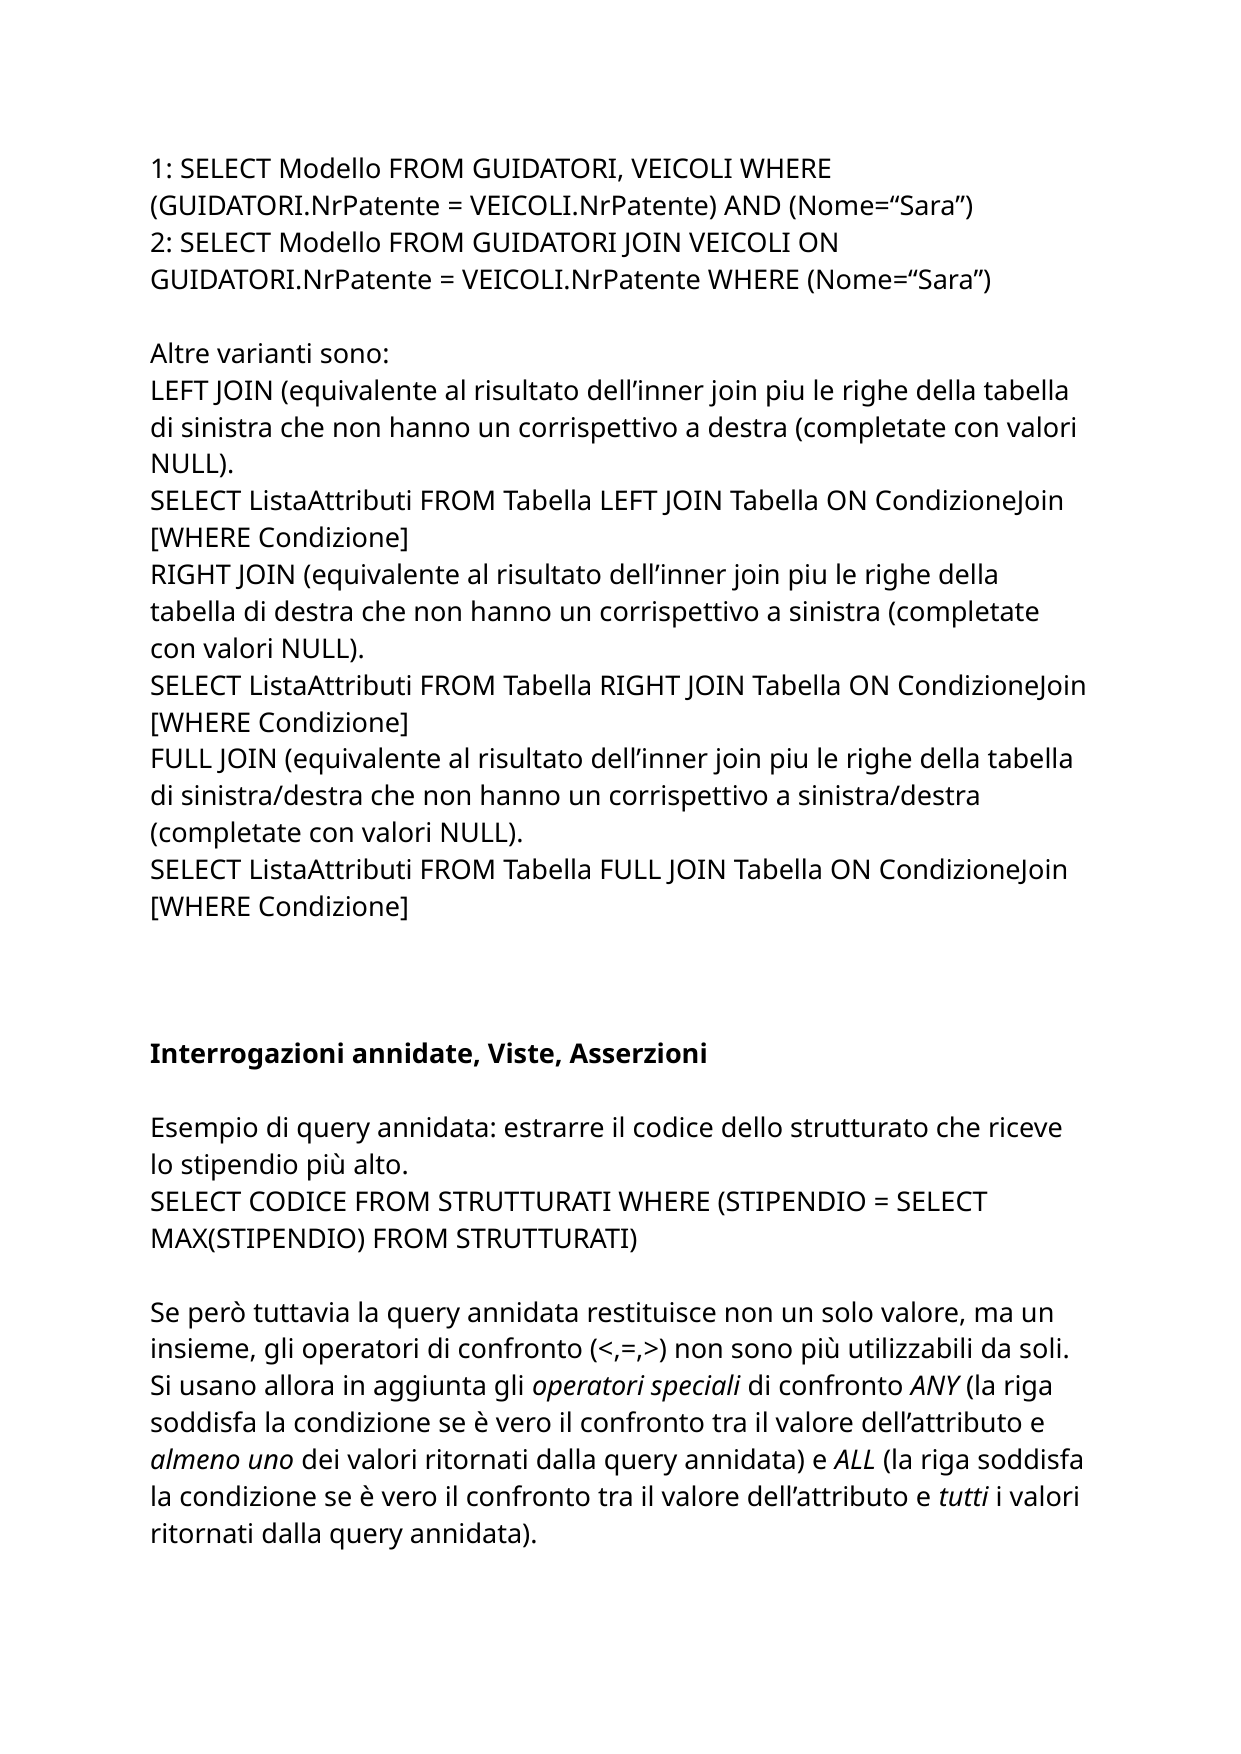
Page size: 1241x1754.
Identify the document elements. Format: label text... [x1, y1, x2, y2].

text Interrogazioni annidate, Viste, Asserzioni [150, 1035, 1090, 1072]
text Se però tuttavia la query annidata restituisce non un solo valore, ma un insieme, gli operatori di confronto (<,=,>) non sono più utilizzabili da soli. Si usano allora in aggiunta gli operatori speciali di confronto ANY (la riga soddisfa la condizione se è vero il confronto tra il valore dell’attributo e almeno uno dei valori ritornati dalla query annidata) e ALL (la riga soddisfa la condizione se è vero il confronto tra il valore dell’attributo e tutti i valori ritornati dalla query annidata). [150, 1293, 1090, 1551]
text 2: SELECT Modello FROM GUIDATORI JOIN VEICOLI ON GUIDATORI.NrPatente = VEICOLI.NrPatente WHERE (Nome=“Sara”) [150, 224, 1090, 297]
text Esempio di query annidata: estrarre il codice dello strutturato che riceve lo stipendio più alto. [150, 1109, 1090, 1182]
text LEFT JOIN (equivalente al risultato dell’inner join piu le righe della tabella di sinistra che non hanno un corrispettivo a destra (completate con valori NULL). [150, 371, 1090, 482]
text SELECT ListaAttributi FROM Tabella FULL JOIN Tabella ON CondizioneJoin [WHERE Condizione] [150, 851, 1090, 924]
text FULL JOIN (equivalente al risultato dell’inner join piu le righe della tabella di sinistra/destra che non hanno un corrispettivo a sinistra/destra (completate con valori NULL). [150, 740, 1090, 851]
text SELECT ListaAttributi FROM Tabella LEFT JOIN Tabella ON CondizioneJoin [WHERE Condizione] [150, 482, 1090, 556]
text RIGHT JOIN (equivalente al risultato dell’inner join piu le righe della tabella di destra che non hanno un corrispettivo a sinistra (completate con valori NULL). [150, 556, 1090, 666]
text 1: SELECT Modello FROM GUIDATORI, VEICOLI WHERE (GUIDATORI.NrPatente = VEICOLI.NrPatente) AND (Nome=“Sara”) [150, 150, 1090, 224]
text SELECT ListaAttributi FROM Tabella RIGHT JOIN Tabella ON CondizioneJoin [WHERE Condizione] [150, 666, 1090, 740]
text Altre varianti sono: [150, 334, 1090, 371]
text SELECT CODICE FROM STRUTTURATI WHERE (STIPENDIO = SELECT MAX(STIPENDIO) FROM STRUTTURATI) [150, 1182, 1090, 1256]
